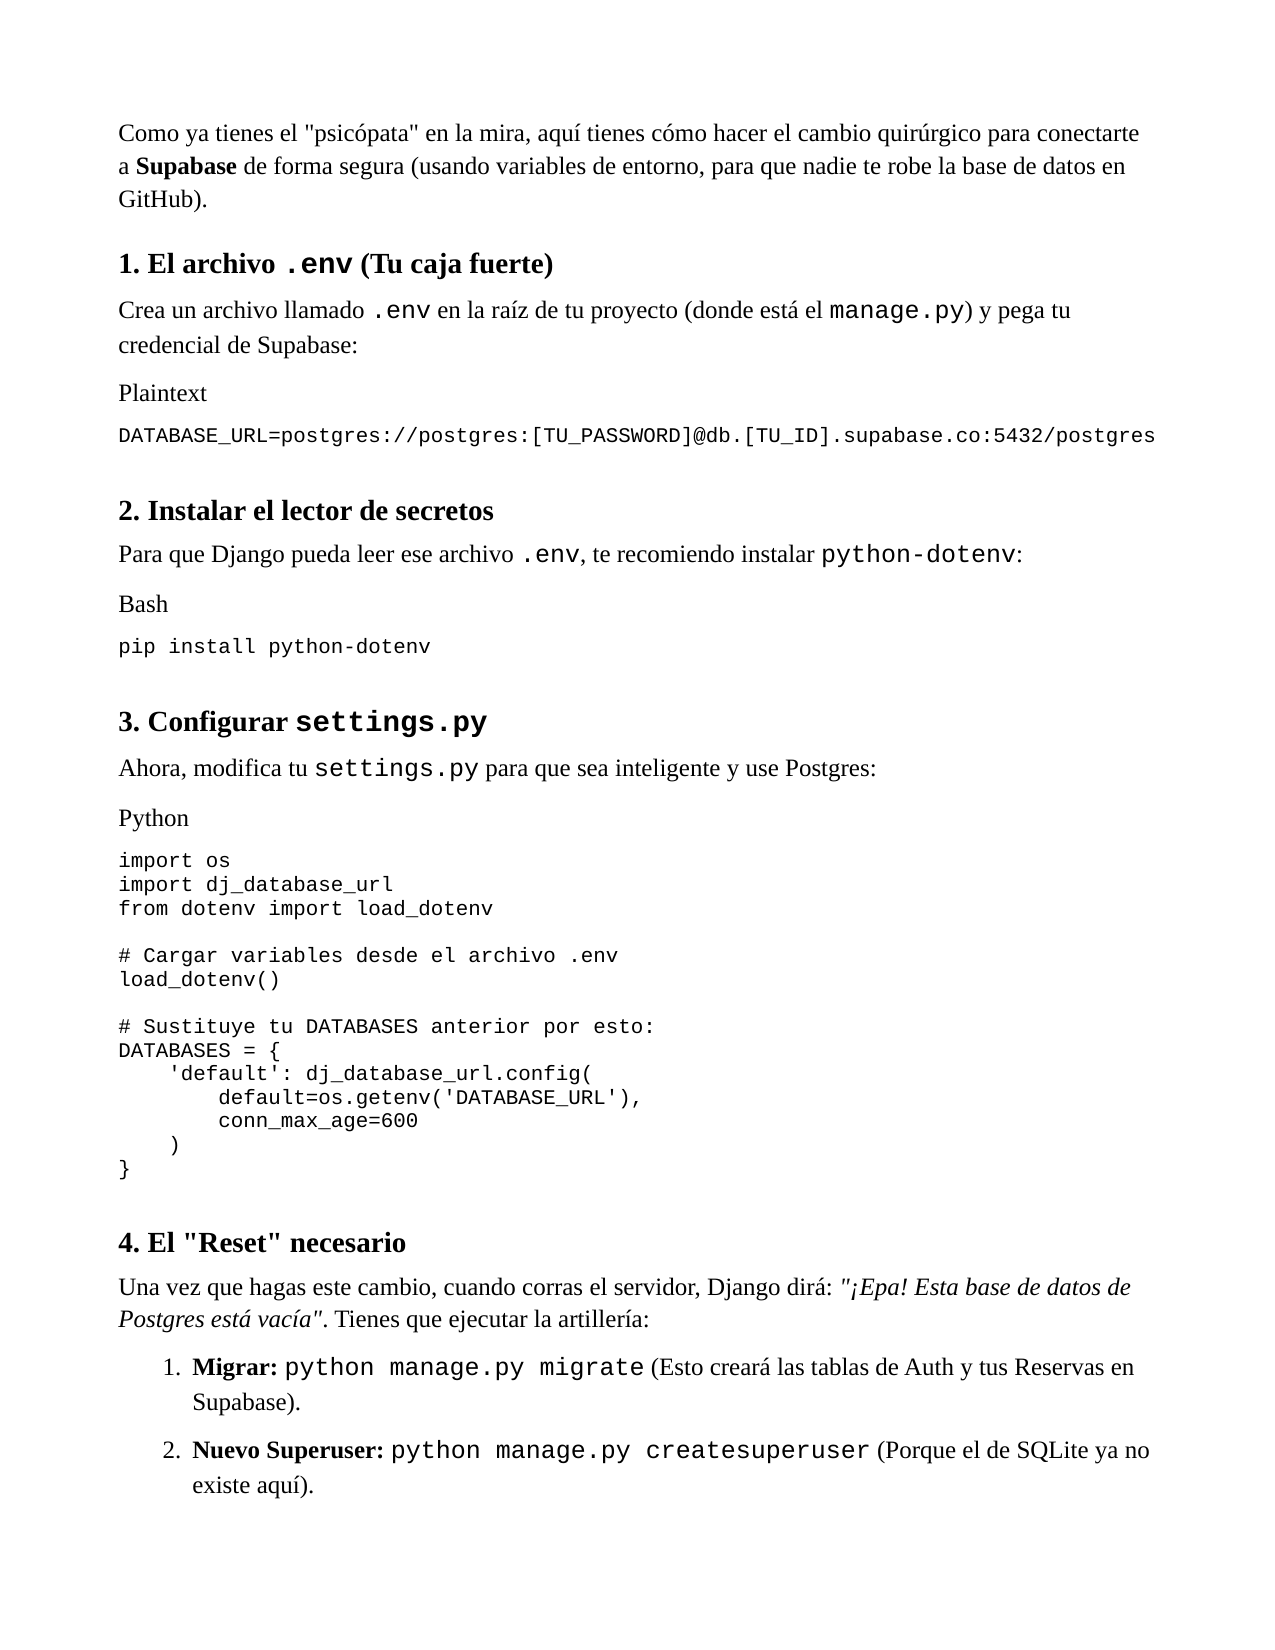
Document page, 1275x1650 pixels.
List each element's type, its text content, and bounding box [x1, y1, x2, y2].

text Como ya tienes el "psicópata" en la mira, aquí tienes cómo hacer el cambio quirúrgico para conectarte a Supabase de forma segura (usando variables de entorno, para que nadie te robe la base de datos en GitHub). [118, 118, 1157, 213]
text } [118, 1158, 1157, 1181]
text import dj_database_url [118, 874, 1157, 898]
text # Sustituye tu DATABASES anterior por esto: [118, 1016, 1157, 1039]
text Bash [118, 589, 1157, 618]
text import os [118, 850, 1157, 874]
text Python [118, 803, 1157, 832]
text Para que Django pueda leer ese archivo .env, te recomiendo instalar python-dotenv: [118, 539, 1157, 570]
subtitle 3. Configurar settings.py [118, 704, 1157, 740]
subtitle 4. El "Reset" necesario [118, 1226, 1157, 1259]
text pip install python-dotenv [118, 637, 1157, 660]
text Crea un archivo llamado .env en la raíz de tu proyecto (donde está el manage.py) y pega tu credencial de Supabase: [118, 295, 1157, 359]
text from dotenv import load_dotenv [118, 898, 1157, 921]
text default=os.getenv('DATABASE_URL'), [118, 1087, 1157, 1111]
text Plaintext [118, 378, 1157, 406]
list Nuevo Superuser: python manage.py createsuperuser (Porque el de SQLite ya no existe aquí). [162, 1435, 1157, 1499]
text Ahora, modifica tu settings.py para que sea inteligente y use Postgres: [118, 753, 1157, 784]
text ) [118, 1134, 1157, 1158]
text load_dotenv() [118, 969, 1157, 992]
text Una vez que hagas este cambio, cuando corras el servidor, Django dirá: "¡Epa! Esta base de datos de Postgres está vacía". Tienes que ejecutar la artillería: [118, 1272, 1157, 1333]
subtitle 1. El archivo .env (Tu caja fuerte) [118, 246, 1157, 282]
text DATABASE_URL=postgres://postgres:[TU_PASSWORD]@db.[TU_ID].supabase.co:5432/postgres [118, 425, 1157, 449]
list Migrar: python manage.py migrate (Esto creará las tablas de Auth y tus Reservas en Supabase). [162, 1352, 1157, 1416]
text DATABASES = { [118, 1039, 1157, 1063]
subtitle 2. Instalar el lector de secretos [118, 493, 1157, 526]
text conn_max_age=600 [118, 1111, 1157, 1134]
text 'default': dj_database_url.config( [118, 1063, 1157, 1087]
text # Cargar variables desde el archivo .env [118, 945, 1157, 969]
